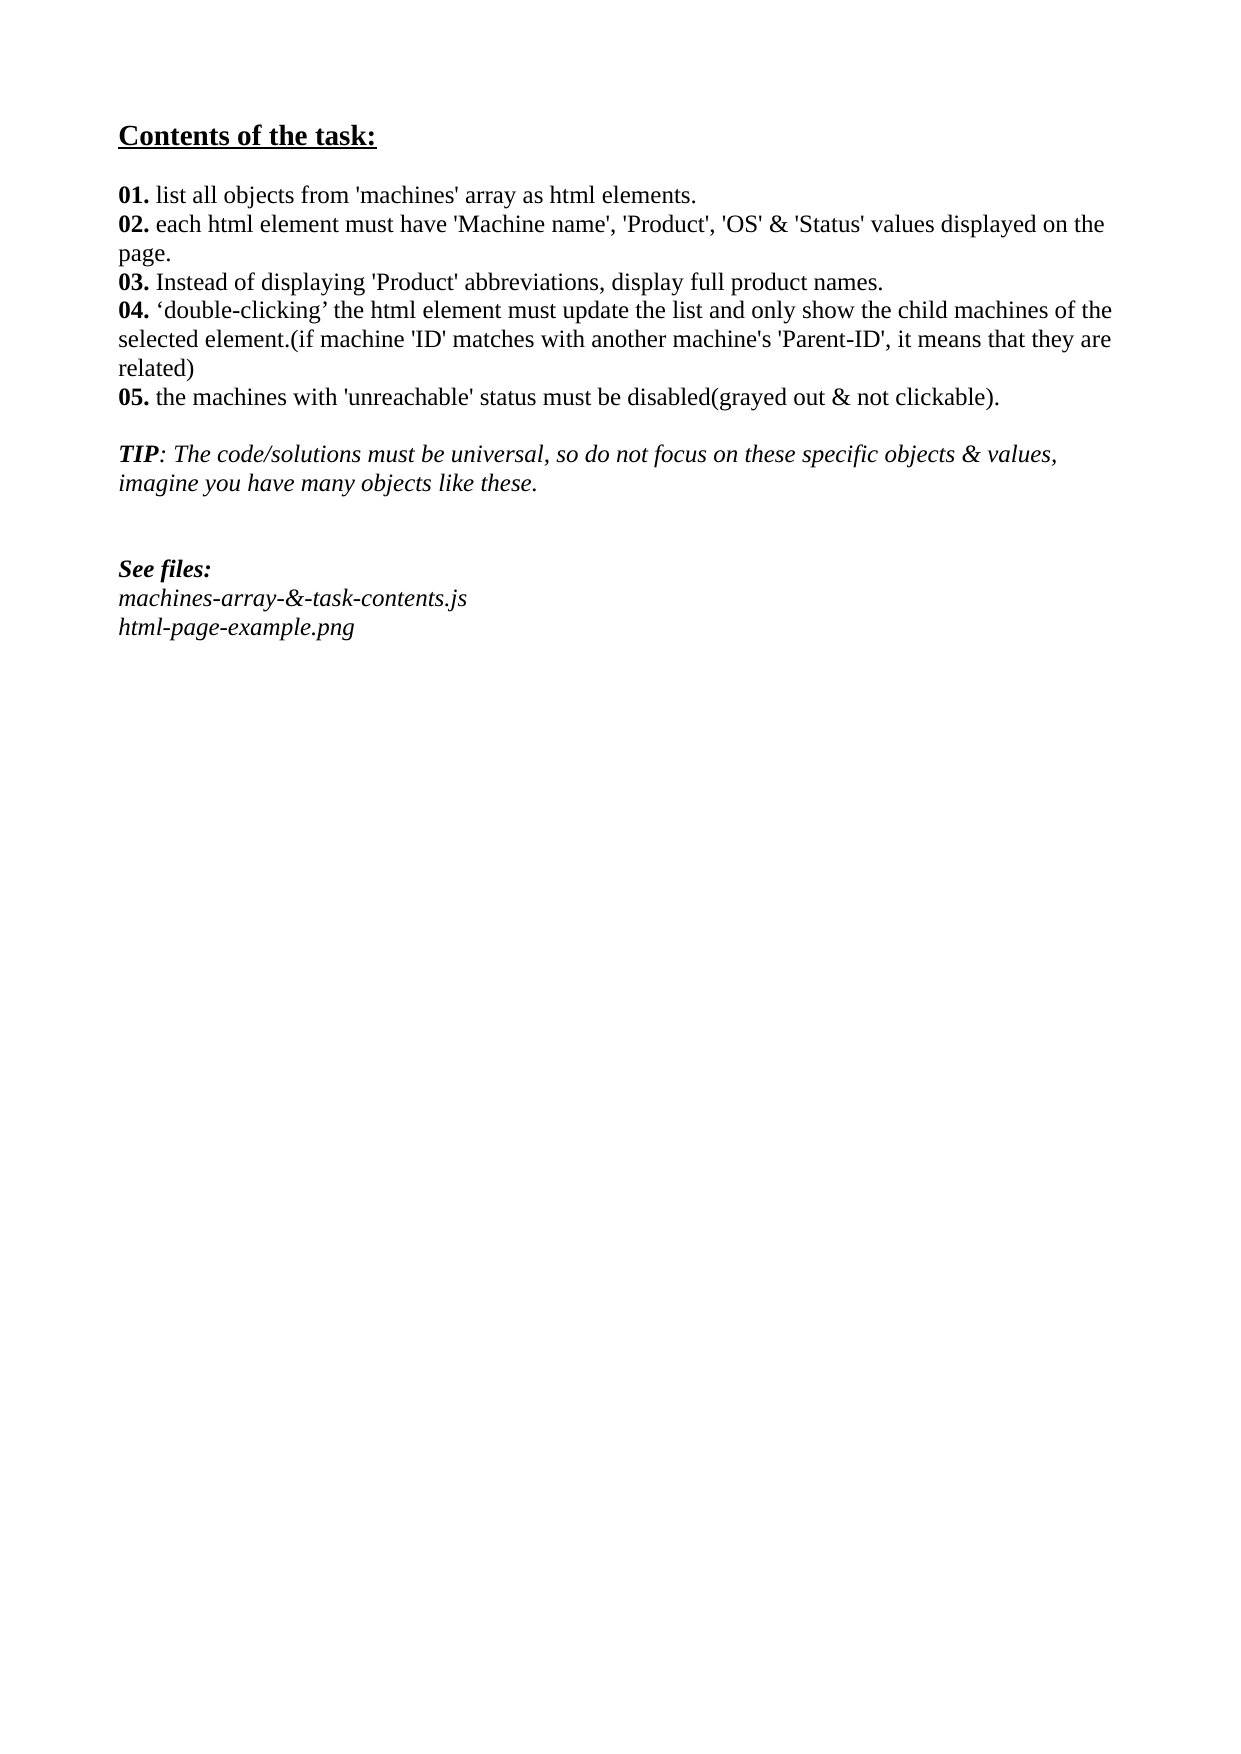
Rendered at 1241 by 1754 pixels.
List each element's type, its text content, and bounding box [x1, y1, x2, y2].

text 04. ‘double-clicking’ the html element must update the list and only show the child machines of the selected element.(if machine 'ID' matches with another machine's 'Parent-ID', it means that they are related) [118, 295, 1122, 382]
text 05. the machines with 'unreachable' status must be disabled(grayed out & not clickable). [118, 382, 1122, 410]
text 01. list all objects from 'machines' array as html elements. [118, 180, 1122, 209]
text See files: machines-array-&-task-contents.js html-page-example.png [118, 525, 1122, 640]
text TIP: The code/solutions must be universal, so do not focus on these specific objects & values, imagine you have many objects like these. [118, 439, 1122, 525]
text 02. each html element must have 'Machine name', 'Product', 'OS' & 'Status' values displayed on the page. [118, 209, 1122, 267]
text 03. Instead of displaying 'Product' abbreviations, display full product names. [118, 267, 1122, 295]
text Contents of the task: [118, 118, 1122, 152]
